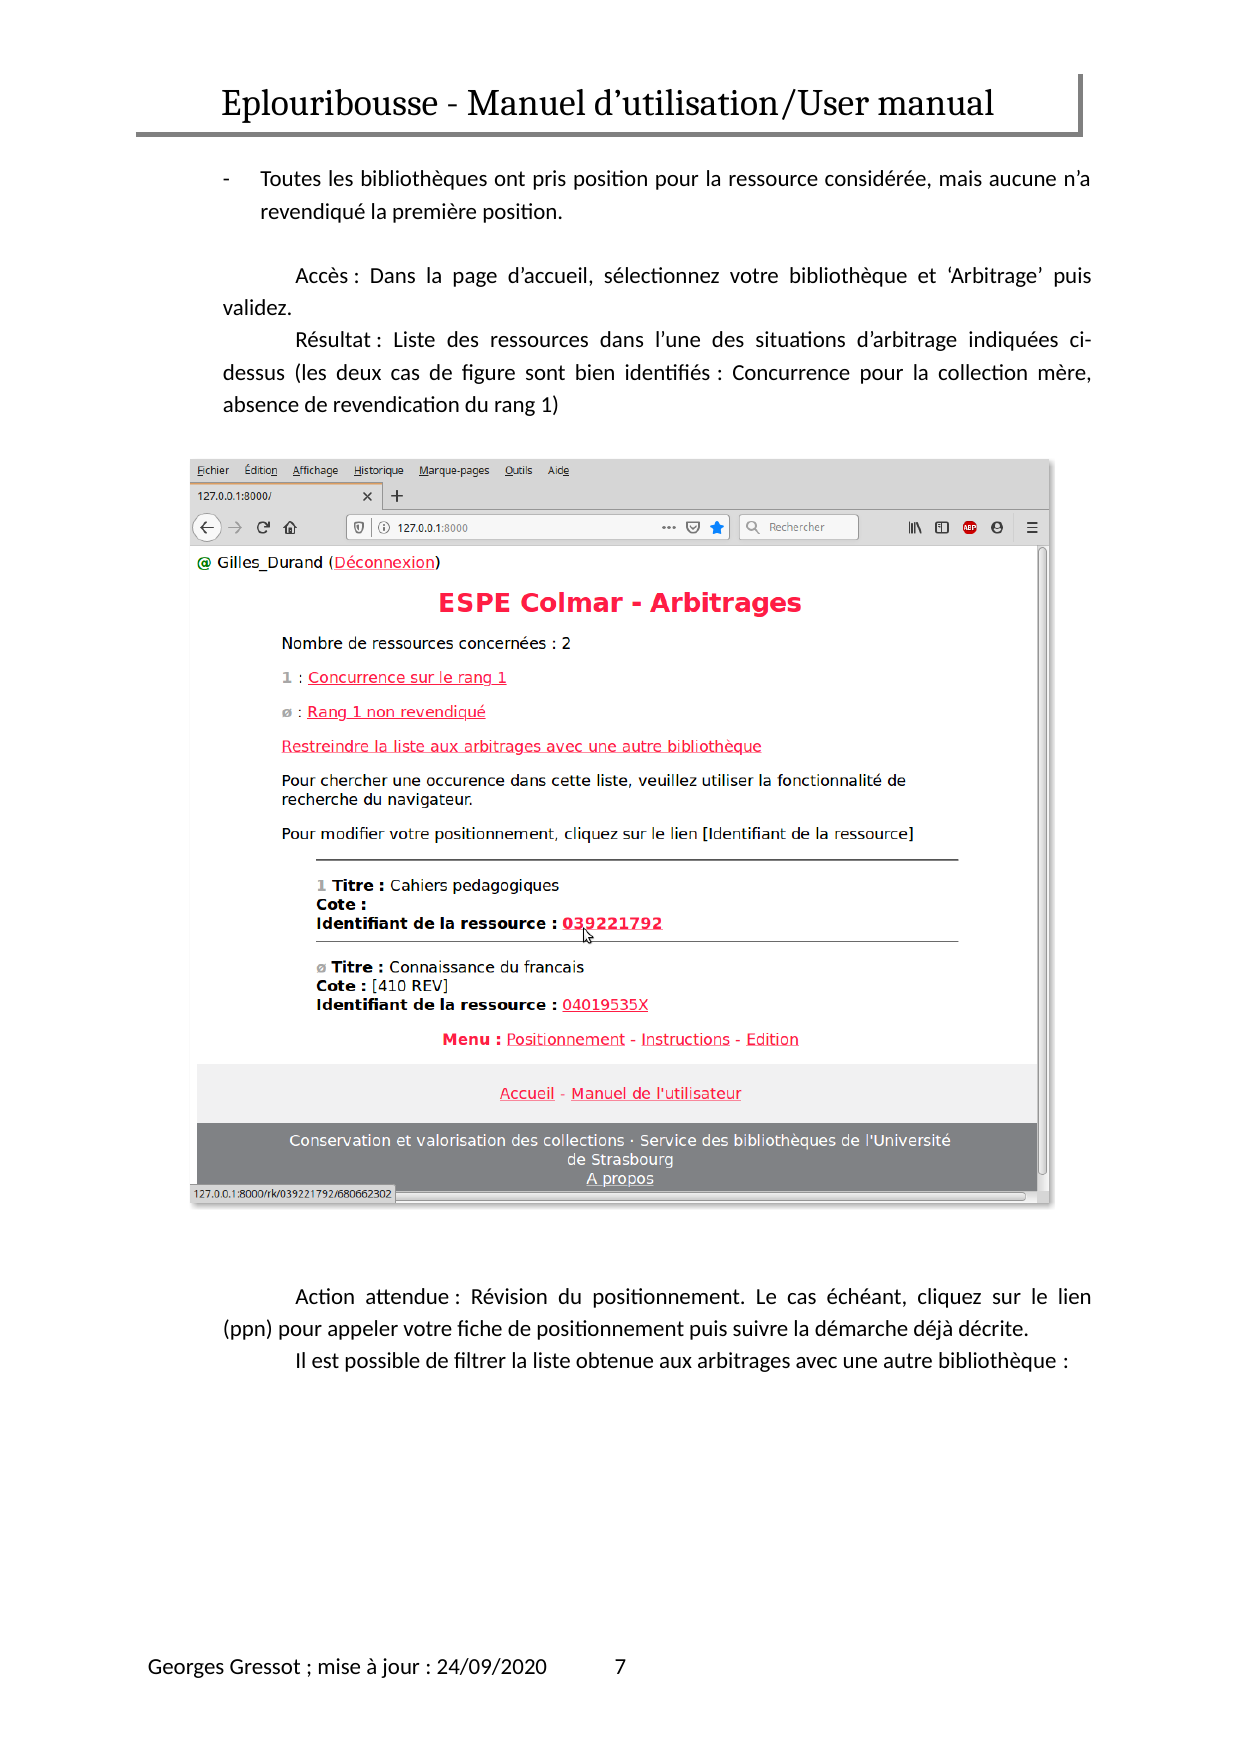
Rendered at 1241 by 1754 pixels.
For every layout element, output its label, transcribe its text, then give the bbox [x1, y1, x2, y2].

list Résultat : Liste des ressources dans l’une des situations d’arbitrage indiquées ci-dessus (les deux cas de figure sont bien identifiés : Concurrence pour la collection mère, absence de revendication du rang 1) [223, 326, 1093, 418]
list Il est possible de filtrer la liste obtenue aux arbitrages avec une autre bibliothèque : [223, 1346, 1093, 1374]
picture [185, 454, 1055, 1210]
list Action attendue : Révision du positionnement. Le cas échéant, cliquez sur le lien (ppn) pour appeler votre fiche de positionnement puis suivre la démarche déjà décrite. [223, 1282, 1093, 1342]
list Toutes les bibliothèques ont pris position pour la ressource considérée, mais aucune n’a revendiqué la première position. [223, 164, 1093, 225]
list Accès : Dans la page d’accueil, sélectionnez votre bibliothèque et ‘Arbitrage’ puis validez. [223, 261, 1093, 321]
